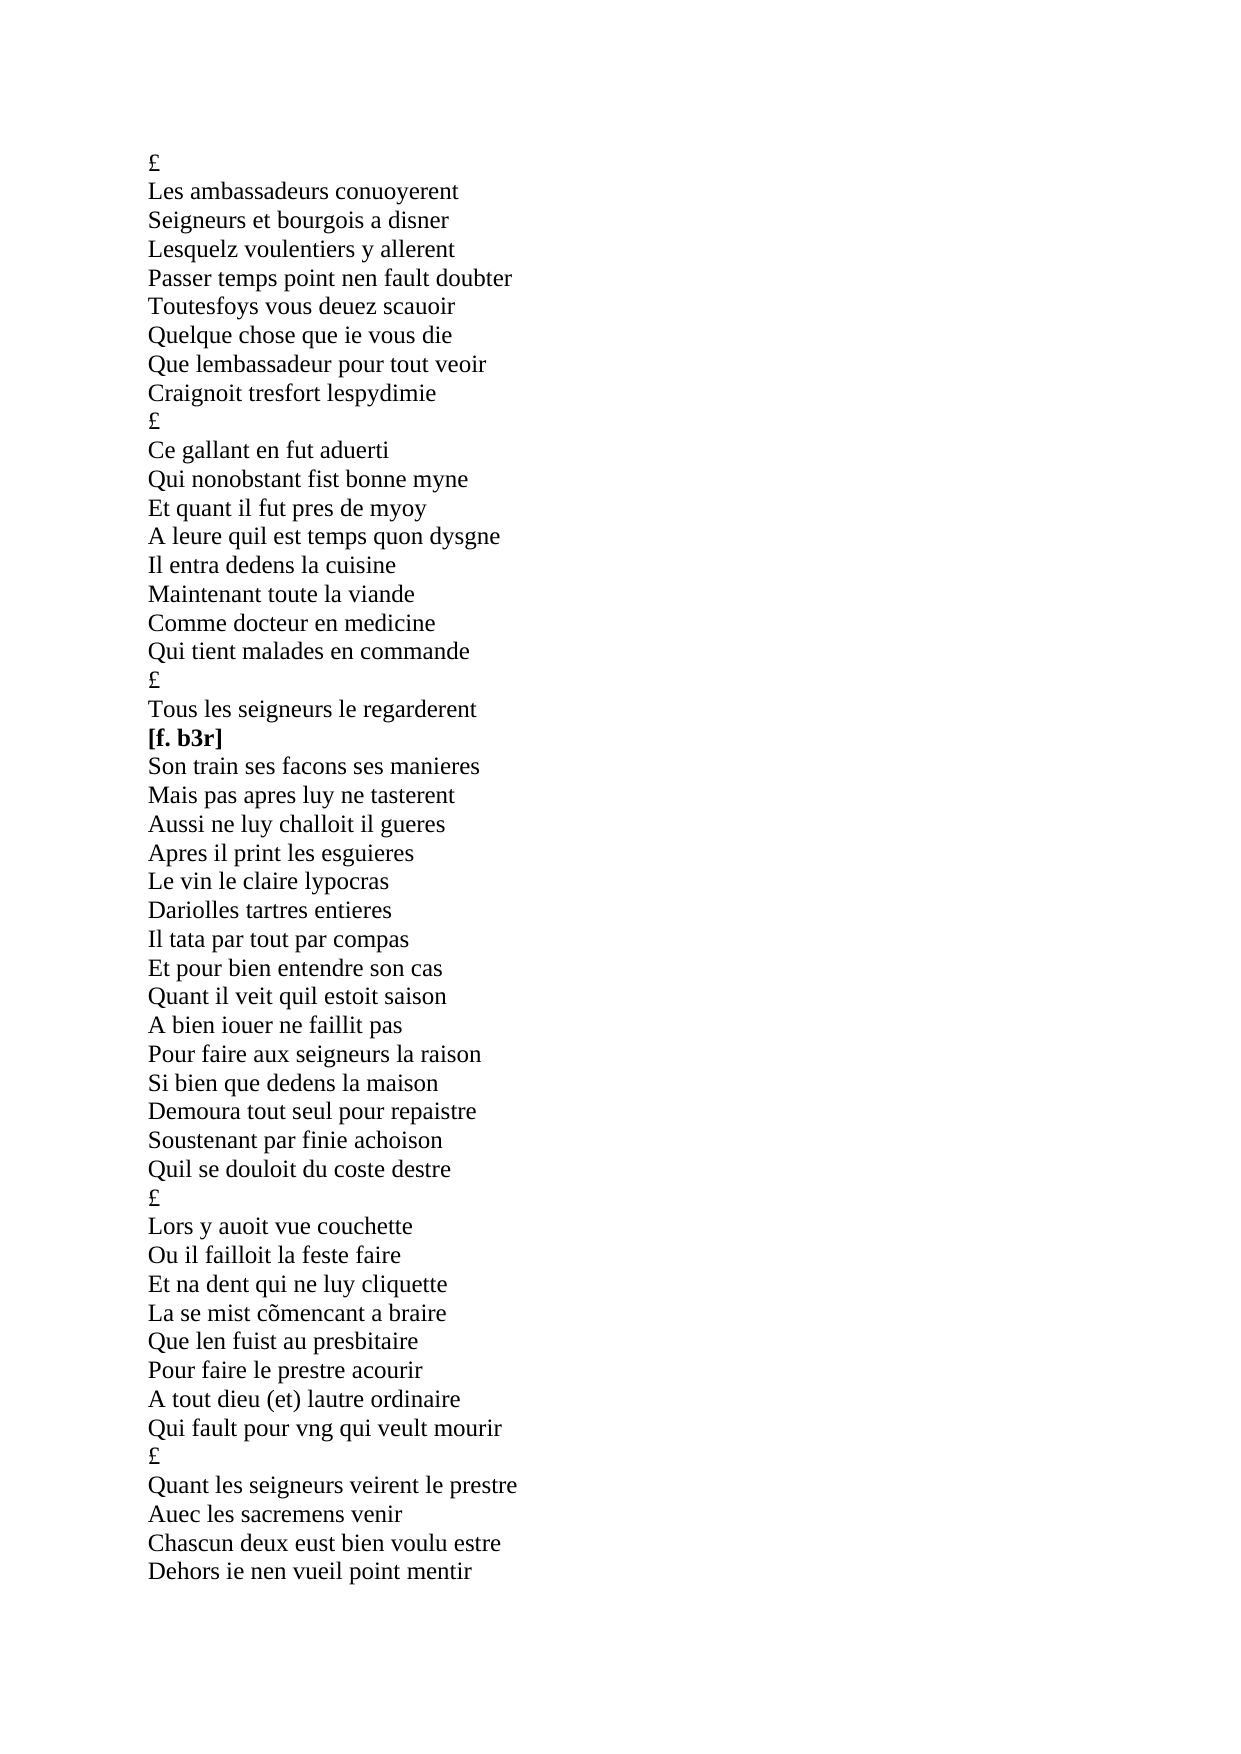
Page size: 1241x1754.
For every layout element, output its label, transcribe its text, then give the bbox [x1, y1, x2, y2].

text Aussi ne luy challoit il gueres [148, 809, 1093, 838]
text £ [148, 665, 1093, 694]
text £ [148, 406, 1093, 435]
text Passer temps point nen fault doubter [148, 263, 1093, 291]
text Toutesfoys vous deuez scauoir [148, 291, 1093, 320]
text Qui tient malades en commande [148, 636, 1093, 665]
text Et pour bien entendre son cas [148, 953, 1093, 981]
text Qui fault pour vng qui veult mourir [148, 1413, 1093, 1441]
text Pour faire aux seigneurs la raison [148, 1039, 1093, 1068]
text Auec les sacremens venir [148, 1499, 1093, 1528]
text Dariolles tartres entieres [148, 895, 1093, 924]
text Lors y auoit vue couchette [148, 1211, 1093, 1240]
text Qui nonobstant fist bonne myne [148, 464, 1093, 493]
text Soustenant par finie achoison [148, 1125, 1093, 1154]
text Quant il veit quil estoit saison [148, 981, 1093, 1010]
text Il entra dedens la cuisine [148, 550, 1093, 579]
text Tous les seigneurs le regarderent [148, 694, 1093, 723]
text Que len fuist au presbitaire [148, 1326, 1093, 1355]
text £ [148, 1183, 1093, 1211]
text Quant les seigneurs veirent le prestre [148, 1470, 1093, 1499]
text Pour faire le prestre acourir [148, 1355, 1093, 1384]
text £ [148, 1441, 1093, 1470]
text [f. b3r] [148, 723, 1093, 751]
text Lesquelz voulentiers y allerent [148, 234, 1093, 263]
text Seigneurs et bourgois a disner [148, 205, 1093, 234]
text Son train ses facons ses manieres [148, 751, 1093, 780]
text Ou il failloit la feste faire [148, 1240, 1093, 1269]
text Si bien que dedens la maison [148, 1068, 1093, 1096]
text Les ambassadeurs conuoyerent [148, 176, 1093, 205]
text Chascun deux eust bien voulu estre [148, 1528, 1093, 1556]
text Demoura tout seul pour repaistre [148, 1096, 1093, 1125]
text Ce gallant en fut aduerti [148, 435, 1093, 464]
text Le vin le claire lypocras [148, 866, 1093, 895]
text £ [148, 148, 1093, 176]
text Apres il print les esguieres [148, 838, 1093, 866]
text Craignoit tresfort lespydimie [148, 378, 1093, 406]
text A leure quil est temps quon dysgne [148, 521, 1093, 550]
text Dehors ie nen vueil point mentir [148, 1556, 1093, 1585]
text La se mist cõmencant a braire [148, 1298, 1093, 1326]
text A tout dieu (et) lautre ordinaire [148, 1384, 1093, 1413]
text Et na dent qui ne luy cliquette [148, 1269, 1093, 1298]
text Maintenant toute la viande [148, 579, 1093, 608]
text Comme docteur en medicine [148, 608, 1093, 636]
text Il tata par tout par compas [148, 924, 1093, 953]
text Et quant il fut pres de myoy [148, 493, 1093, 521]
text Quil se douloit du coste destre [148, 1154, 1093, 1183]
text A bien iouer ne faillit pas [148, 1010, 1093, 1039]
text Quelque chose que ie vous die [148, 320, 1093, 349]
text Mais pas apres luy ne tasterent [148, 780, 1093, 809]
text Que lembassadeur pour tout veoir [148, 349, 1093, 378]
